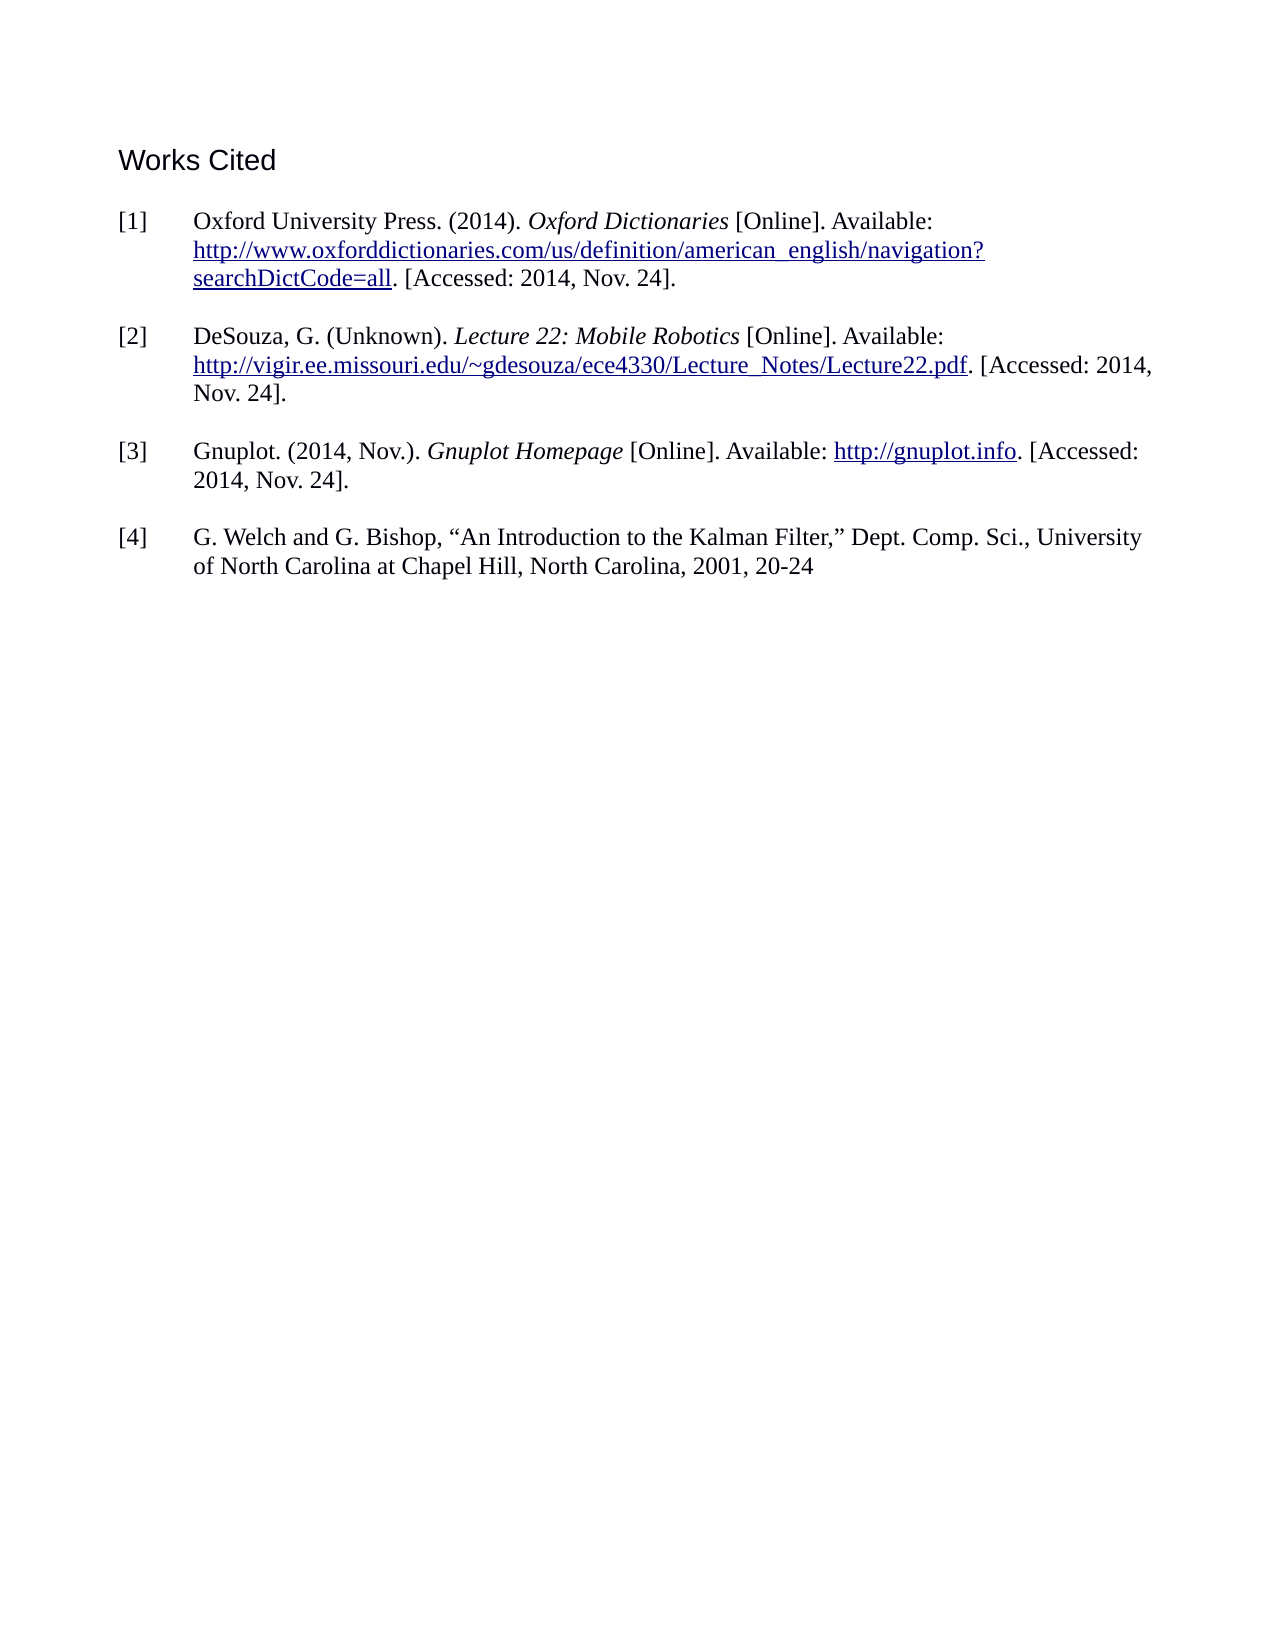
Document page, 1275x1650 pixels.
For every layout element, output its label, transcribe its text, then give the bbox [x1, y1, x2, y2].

subtitle Works Cited [118, 143, 1157, 177]
text [1] Oxford University Press. (2014). Oxford Dictionaries [Online]. Available: http://www.oxforddictionaries.com/us/definition/american_english/navigation?searchDictCode=all. [Accessed: 2014, Nov. 24]. [118, 206, 1157, 292]
text [4] G. Welch and G. Bishop, “An Introduction to the Kalman Filter,” Dept. Comp. Sci., University of North Carolina at Chapel Hill, North Carolina, 2001, 20-24 [118, 522, 1157, 580]
text [2] DeSouza, G. (Unknown). Lecture 22: Mobile Robotics [Online]. Available: http://vigir.ee.missouri.edu/~gdesouza/ece4330/Lecture_Notes/Lecture22.pdf. [Accessed: 2014, Nov. 24]. [118, 321, 1157, 407]
text [3] Gnuplot. (2014, Nov.). Gnuplot Homepage [Online]. Available: http://gnuplot.info. [Accessed: 2014, Nov. 24]. [118, 436, 1157, 493]
